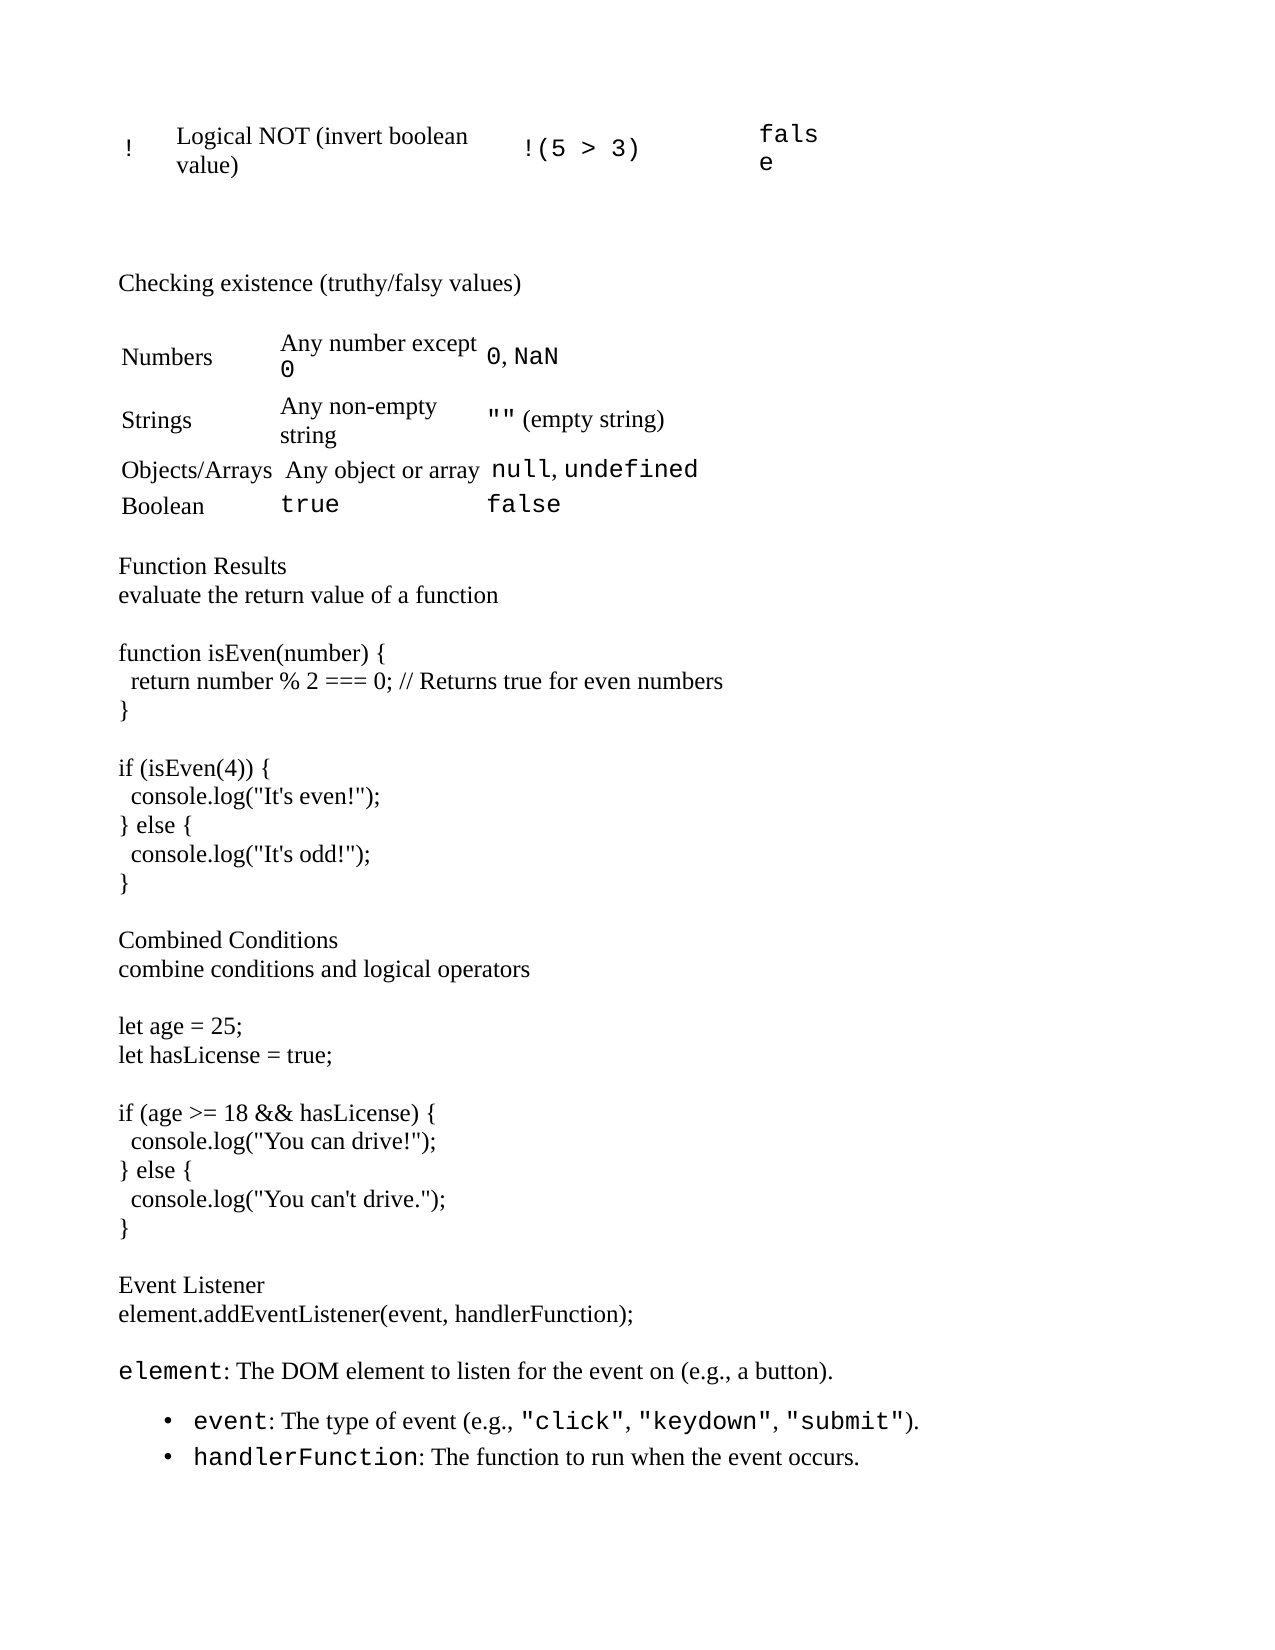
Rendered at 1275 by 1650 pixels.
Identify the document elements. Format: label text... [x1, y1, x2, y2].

text element.addEventListener(event, handlerFunction); [118, 1299, 1157, 1356]
table_header false [756, 118, 831, 181]
table_header Numbers [118, 325, 277, 388]
table_header Logical NOT (invert boolean value) [173, 118, 518, 181]
text let age = 25; let hasLicense = true; if (age >= 18 && hasLicense) { console.log("You can drive!"); } else { console.log("You can't drive."); } [118, 1011, 1157, 1270]
table_header Boolean [118, 488, 277, 523]
table_header true [277, 488, 483, 523]
table_header Any non-empty string [277, 388, 483, 451]
text evaluate the return value of a function [118, 580, 1157, 609]
text combine conditions and logical operators [118, 954, 1157, 983]
table_header !(5 > 3) [518, 118, 756, 181]
table_header Any object or array [282, 451, 488, 488]
text function isEven(number) { return number % 2 === 0; // Returns true for even numbers } if (isEven(4)) { console.log("It's even!"); } else { console.log("It's odd!"); } [118, 638, 1157, 925]
table_header Strings [118, 388, 277, 451]
table_header false [483, 488, 708, 523]
text element: The DOM element to listen for the event on (e.g., a button). [118, 1356, 1157, 1387]
text Checking existence (truthy/falsy values) [118, 268, 1157, 296]
table_header Any number except 0 [277, 325, 483, 388]
text Function Results [118, 551, 1157, 580]
table_header Objects/Arrays [118, 451, 282, 488]
table_header ! [118, 118, 173, 181]
text Combined Conditions [118, 925, 1157, 954]
table_header 0, NaN [483, 325, 708, 388]
table_header null, undefined [488, 451, 711, 488]
text Event Listener [118, 1270, 1157, 1299]
table_header "" (empty string) [483, 388, 699, 451]
list event: The type of event (e.g., "click", "keydown", "submit"). [164, 1406, 1157, 1437]
list handlerFunction: The function to run when the event occurs. [164, 1442, 1157, 1473]
